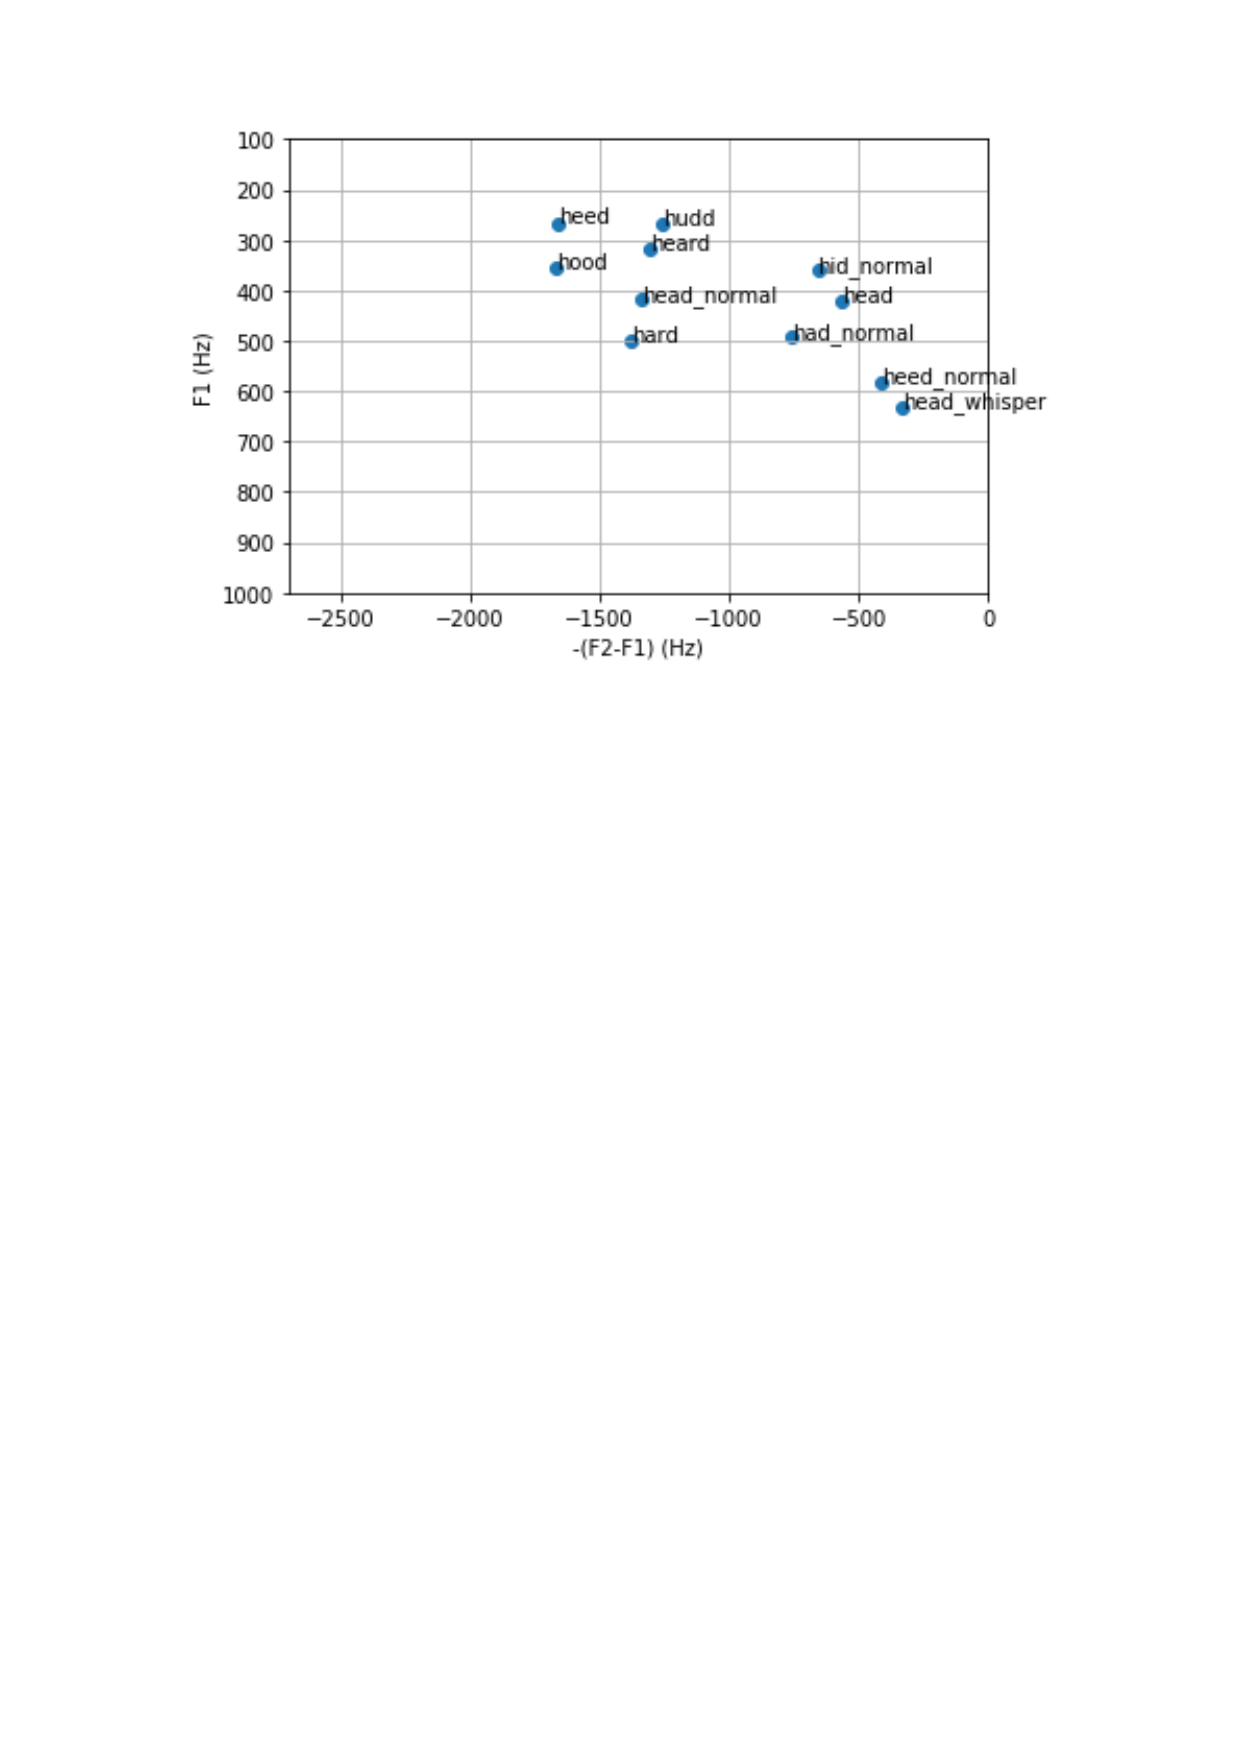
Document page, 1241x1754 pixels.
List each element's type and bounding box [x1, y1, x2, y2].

picture [179, 118, 1061, 673]
